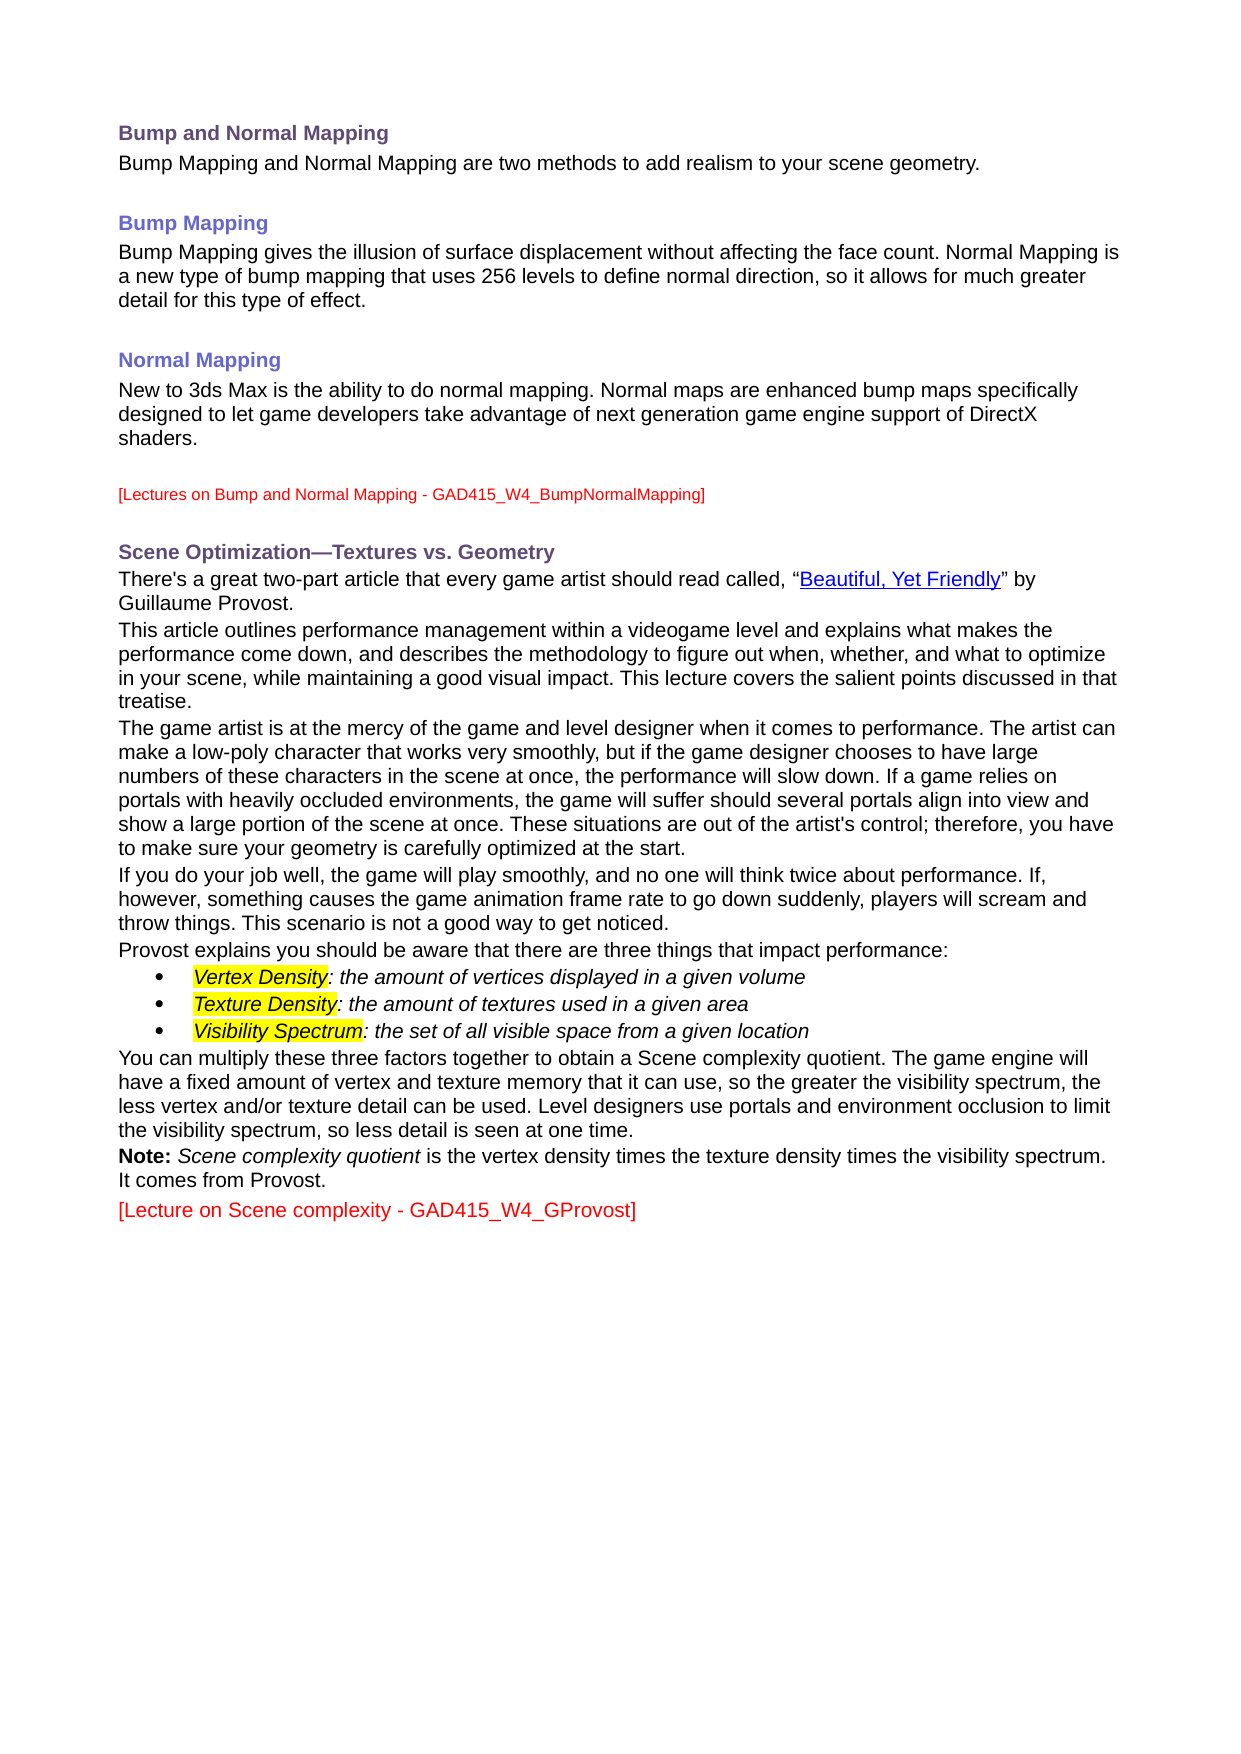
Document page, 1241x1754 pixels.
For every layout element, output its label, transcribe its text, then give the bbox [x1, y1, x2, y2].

list Visibility Spectrum: the set of all visible space from a given location [156, 1018, 1122, 1043]
text [Lecture on Scene complexity - GAD415_W4_GProvost] [118, 1198, 1122, 1222]
text Bump Mapping and Normal Mapping are two methods to add realism to your scene geometry. [118, 151, 1122, 175]
text Bump Mapping gives the illusion of surface displacement without affecting the face count. Normal Mapping is a new type of bump mapping that uses 256 levels to define normal direction, so it allows for much greater detail for this type of effect. [118, 240, 1122, 312]
text You can multiply these three factors together to obtain a Scene complexity quotient. The game engine will have a fixed amount of vertex and texture memory that it can use, so the greater the visibility spectrum, the less vertex and/or texture detail can be used. Level designers use portals and environment occlusion to limit the visibility spectrum, so less detail is seen at one time. [118, 1046, 1122, 1141]
text New to 3ds Max is the ability to do normal mapping. Normal maps are enhanced bump maps specifically designed to let game developers take advantage of next generation game engine support of DirectX shaders. [118, 377, 1122, 449]
text This article outlines performance management within a videogame level and explains what makes the performance come down, and describes the methodology to figure out when, whether, and what to optimize in your scene, while maintaining a good visual impact. This lecture covers the salient points discussed in that treatise. [118, 617, 1122, 713]
subtitle Bump Mapping [118, 210, 1122, 234]
subtitle Normal Mapping [118, 348, 1122, 372]
text There's a great two-part article that every game artist should read called, “Beautiful, Yet Friendly” by Guillaume Provost. [118, 567, 1122, 614]
text If you do your job well, the game will play smoothly, and no one will think twice about performance. If, however, something causes the game animation frame rate to go down suddenly, players will scream and throw things. This scenario is not a good way to get noticed. [118, 863, 1122, 935]
text The game artist is at the mercy of the game and level designer when it comes to performance. The artist can make a low-poly character that works very smoothly, but if the game designer chooses to have large numbers of these characters in the scene at once, the performance will slow down. If a game relies on portals with heavily occluded environments, the game will suffer should several portals align into view and show a large portion of the scene at once. These situations are out of the artist's control; therefore, you have to make sure your geometry is carefully optimized at the start. [118, 716, 1122, 860]
list Vertex Density: the amount of vertices displayed in a given volume [156, 964, 1122, 989]
text Scene Optimization—Textures vs. Geometry [118, 540, 1122, 564]
list Texture Density: the amount of textures used in a given area [156, 992, 1122, 1016]
text Note: Scene complexity quotient is the vertex density times the texture density times the visibility spectrum. It comes from Provost. [118, 1144, 1122, 1192]
text [Lectures on Bump and Normal Mapping - GAD415_W4_BumpNormalMapping] [118, 485, 1122, 504]
text Provost explains you should be aware that there are three things that impact performance: [118, 938, 1122, 962]
text Bump and Normal Mapping [118, 121, 1122, 145]
